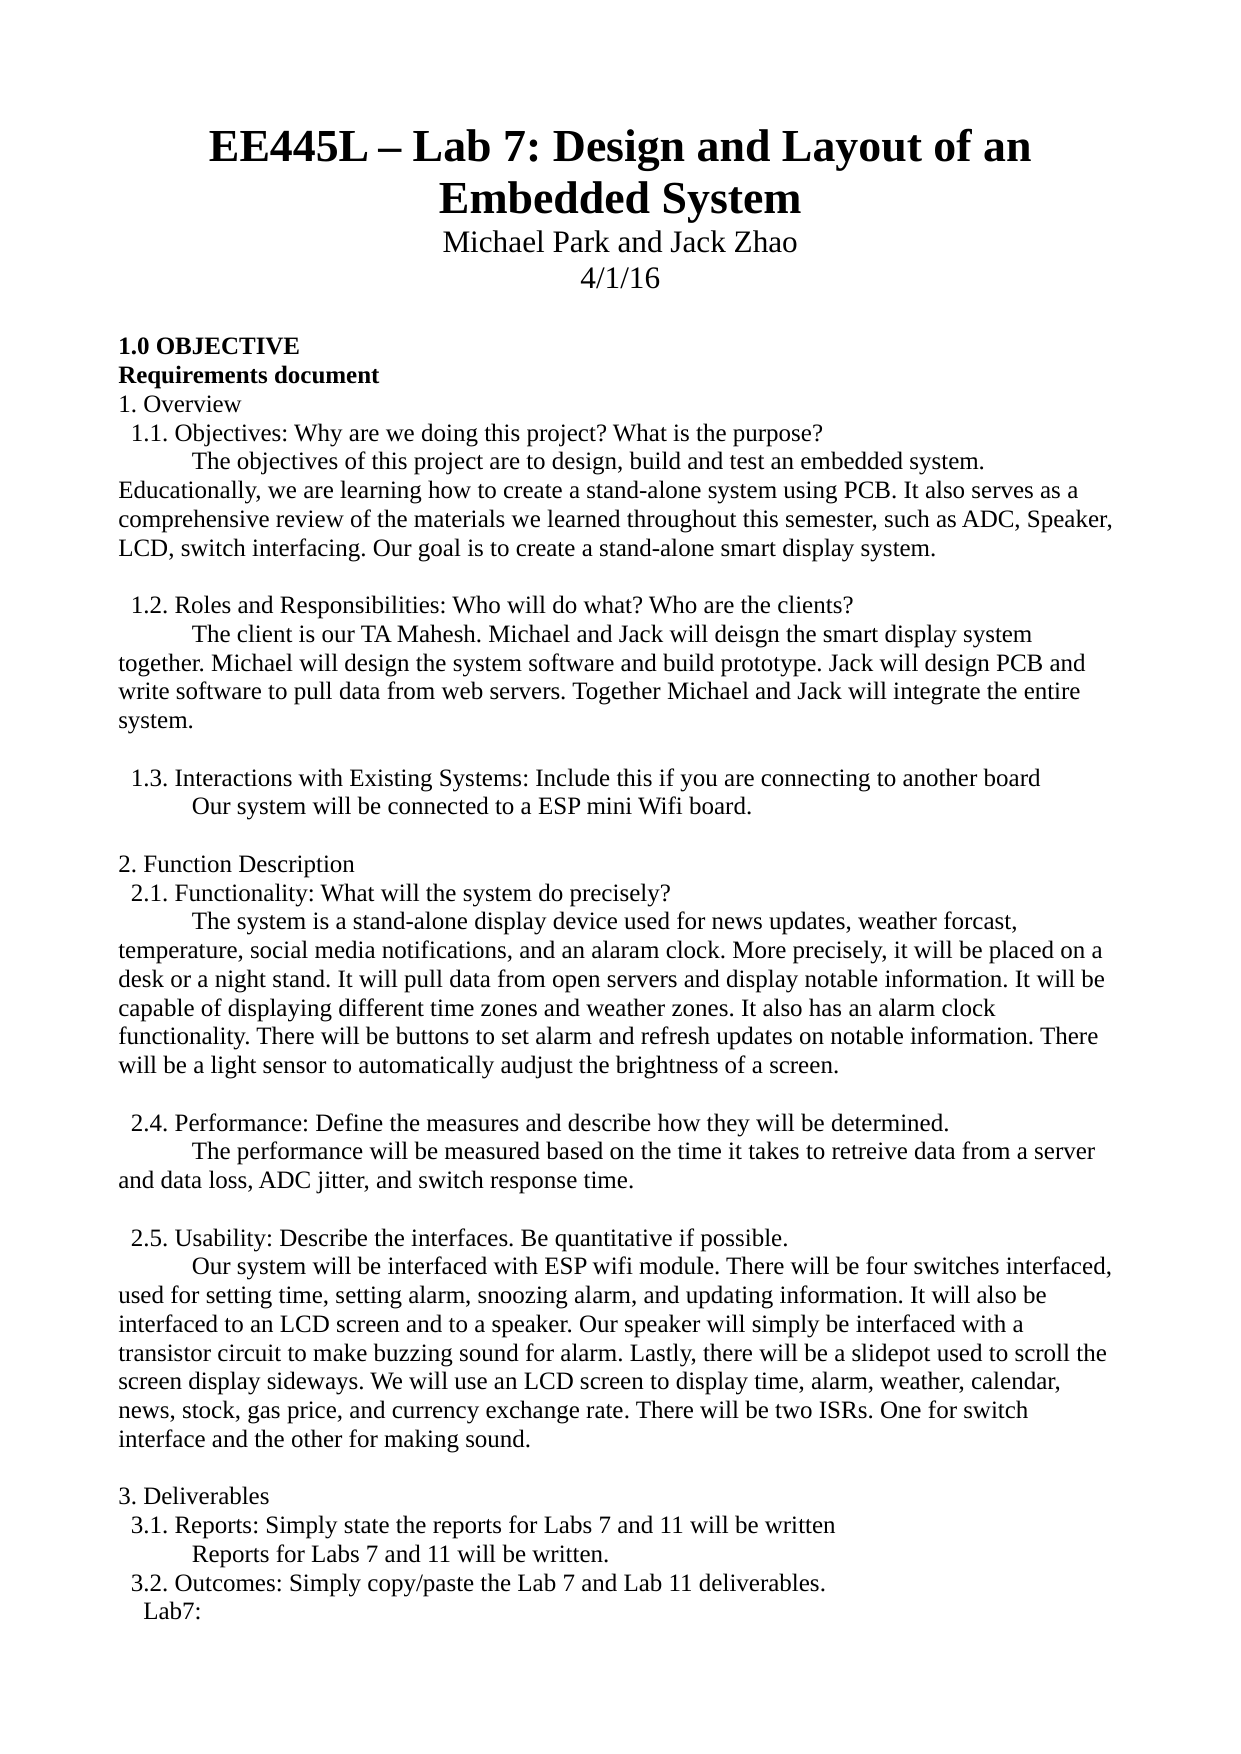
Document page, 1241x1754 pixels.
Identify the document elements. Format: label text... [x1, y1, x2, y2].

text 4/1/16 [118, 259, 1122, 295]
text Michael Park and Jack Zhao [118, 223, 1122, 259]
text Lab7: [118, 1596, 1122, 1625]
text 1.1. Objectives: Why are we doing this project? What is the purpose? [118, 418, 1122, 446]
text 1.3. Interactions with Existing Systems: Include this if you are connecting to another board [118, 763, 1122, 791]
text 2.5. Usability: Describe the interfaces. Be quantitative if possible. [118, 1223, 1122, 1251]
text and data loss, ADC jitter, and switch response time. [118, 1165, 1122, 1194]
text write software to pull data from web servers. Together Michael and Jack will integrate the entire [118, 676, 1122, 705]
text The system is a stand-alone display device used for news updates, weather forcast, [118, 906, 1122, 935]
text temperature, social media notifications, and an alaram clock. More precisely, it will be placed on a [118, 935, 1122, 964]
text 2.4. Performance: Define the measures and describe how they will be determined. [118, 1108, 1122, 1136]
text together. Michael will design the system software and build prototype. Jack will design PCB and [118, 648, 1122, 676]
text desk or a night stand. It will pull data from open servers and display notable information. It will be [118, 964, 1122, 993]
text Reports for Labs 7 and 11 will be written. [118, 1539, 1122, 1568]
text 3. Deliverables [118, 1481, 1122, 1510]
text 3.2. Outcomes: Simply copy/paste the Lab 7 and Lab 11 deliverables. [118, 1568, 1122, 1596]
text comprehensive review of the materials we learned throughout this semester, such as ADC, Speaker, [118, 504, 1122, 533]
text screen display sideways. We will use an LCD screen to display time, alarm, weather, calendar, news, stock, gas price, and currency exchange rate. There will be two ISRs. One for switch interface and the other for making sound. [118, 1366, 1122, 1453]
text used for setting time, setting alarm, snoozing alarm, and updating information. It will also be [118, 1280, 1122, 1309]
text 1.0 OBJECTIVE [118, 331, 1122, 360]
text 2. Function Description [118, 849, 1122, 878]
text 1.2. Roles and Responsibilities: Who will do what? Who are the clients? [118, 590, 1122, 619]
text The performance will be measured based on the time it takes to retreive data from a server [118, 1136, 1122, 1165]
text functionality. There will be buttons to set alarm and refresh updates on notable information. There [118, 1021, 1122, 1050]
text The objectives of this project are to design, build and test an embedded system. [118, 446, 1122, 475]
text Educationally, we are learning how to create a stand-alone system using PCB. It also serves as a [118, 475, 1122, 504]
text 3.1. Reports: Simply state the reports for Labs 7 and 11 will be written [118, 1510, 1122, 1539]
text Requirements document [118, 360, 1122, 389]
text Our system will be connected to a ESP mini Wifi board. [118, 791, 1122, 820]
text will be a light sensor to automatically audjust the brightness of a screen. [118, 1050, 1122, 1079]
text Our system will be interfaced with ESP wifi module. There will be four switches interfaced, [118, 1251, 1122, 1280]
text transistor circuit to make buzzing sound for alarm. Lastly, there will be a slidepot used to scroll the [118, 1338, 1122, 1366]
text LCD, switch interfacing. Our goal is to create a stand-alone smart display system. [118, 533, 1122, 561]
text The client is our TA Mahesh. Michael and Jack will deisgn the smart display system [118, 619, 1122, 648]
text capable of displaying different time zones and weather zones. It also has an alarm clock [118, 993, 1122, 1021]
text system. [118, 705, 1122, 734]
text interfaced to an LCD screen and to a speaker. Our speaker will simply be interfaced with a [118, 1309, 1122, 1338]
text EE445L – Lab 7: Design and Layout of an Embedded System [118, 118, 1122, 223]
text 2.1. Functionality: What will the system do precisely? [118, 878, 1122, 906]
text 1. Overview [118, 389, 1122, 418]
